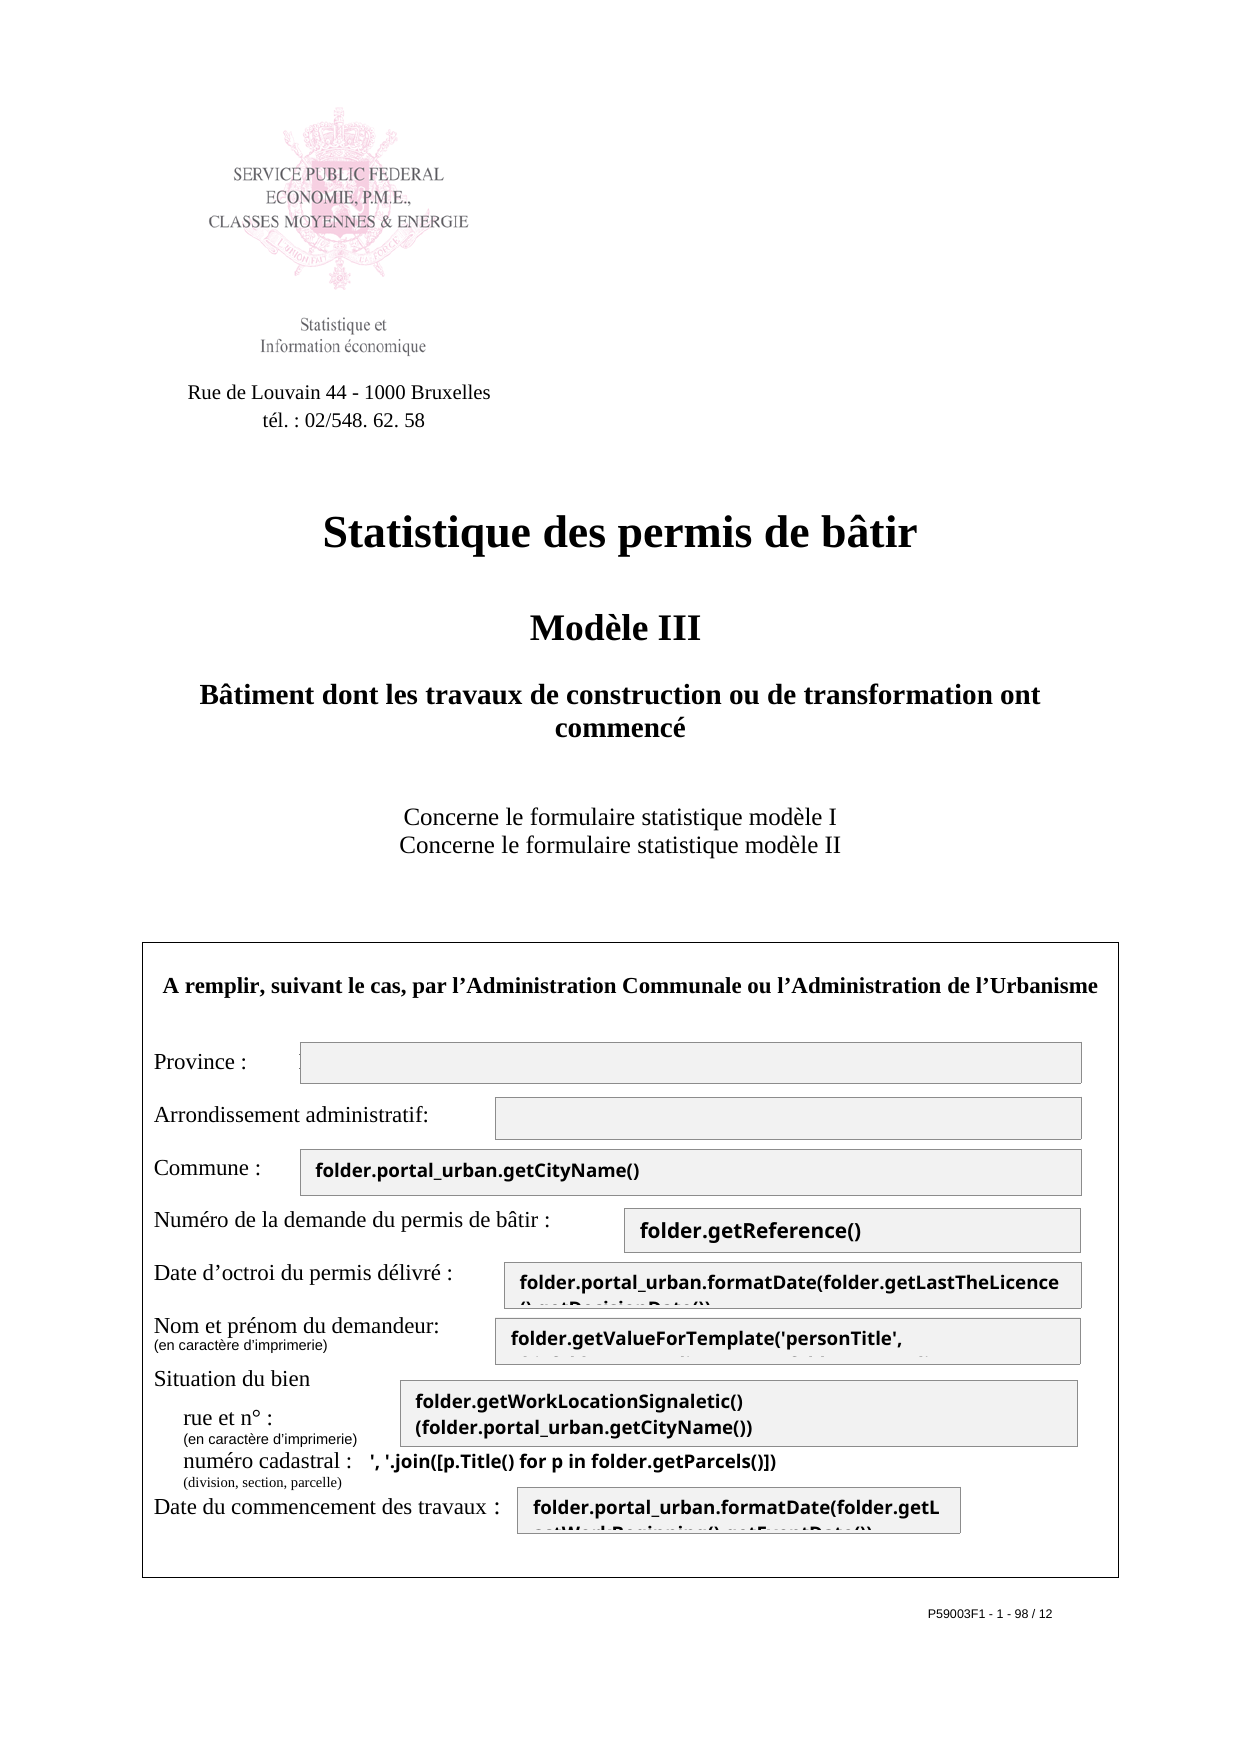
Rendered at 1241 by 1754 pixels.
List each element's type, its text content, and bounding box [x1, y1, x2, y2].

text Statistique des permis de bâtir [187, 504, 1053, 557]
text Concerne le formulaire statistique modèle II [187, 830, 1053, 859]
text tél. : 02/548. 62. 58 [187, 408, 1053, 432]
table_header A remplir, suivant le cas, par l’Administration Communale ou l’Administration de l’Urbanisme Province : NAMUR Arrondissement administratif: Commune : Numéro de la demande du permis de bâtir : Date d’octroi du permis délivré : Nom et prénom du demandeur: (en caractère d’imprimerie) Situation du bien rue et n° : (en caractère d’imprimerie) numéro cadastral : ', '.join([p.Title() for p in folder.getParcels()]) (division, section, parcelle) Date du commencement des travaux : [143, 943, 1118, 1388]
text Concerne le formulaire statistique modèle I [187, 802, 1053, 830]
text P59003F1 - 1 - 98 / 12 [187, 1607, 1053, 1621]
table_header A remplir, suivant le cas, par l’Administration Communale ou l’Administration de l’Urbanisme Province : NAMUR Arrondissement administratif: Commune : Numéro de la demande du permis de bâtir : Date d’octroi du permis délivré : Nom et prénom du demandeur: (en caractère d’imprimerie) Situation du bien rue et n° : (en caractère d’imprimerie) numéro cadastral : ', '.join([p.Title() for p in folder.getParcels()]) (division, section, parcelle) Date du commencement des travaux : [143, 1389, 1118, 1494]
picture [204, 98, 472, 367]
text Rue de Louvain 44 - 1000 Bruxelles [187, 380, 1053, 404]
text Modèle III [187, 605, 1053, 648]
text Bâtiment dont les travaux de construction ou de transformation ont commencé [187, 677, 1053, 744]
table_header A remplir, suivant le cas, par l’Administration Communale ou l’Administration de l’Urbanisme Province : NAMUR Arrondissement administratif: Commune : Numéro de la demande du permis de bâtir : Date d’octroi du permis délivré : Nom et prénom du demandeur: (en caractère d’imprimerie) Situation du bien rue et n° : (en caractère d’imprimerie) numéro cadastral : ', '.join([p.Title() for p in folder.getParcels()]) (division, section, parcelle) Date du commencement des travaux : [143, 1495, 1118, 1577]
